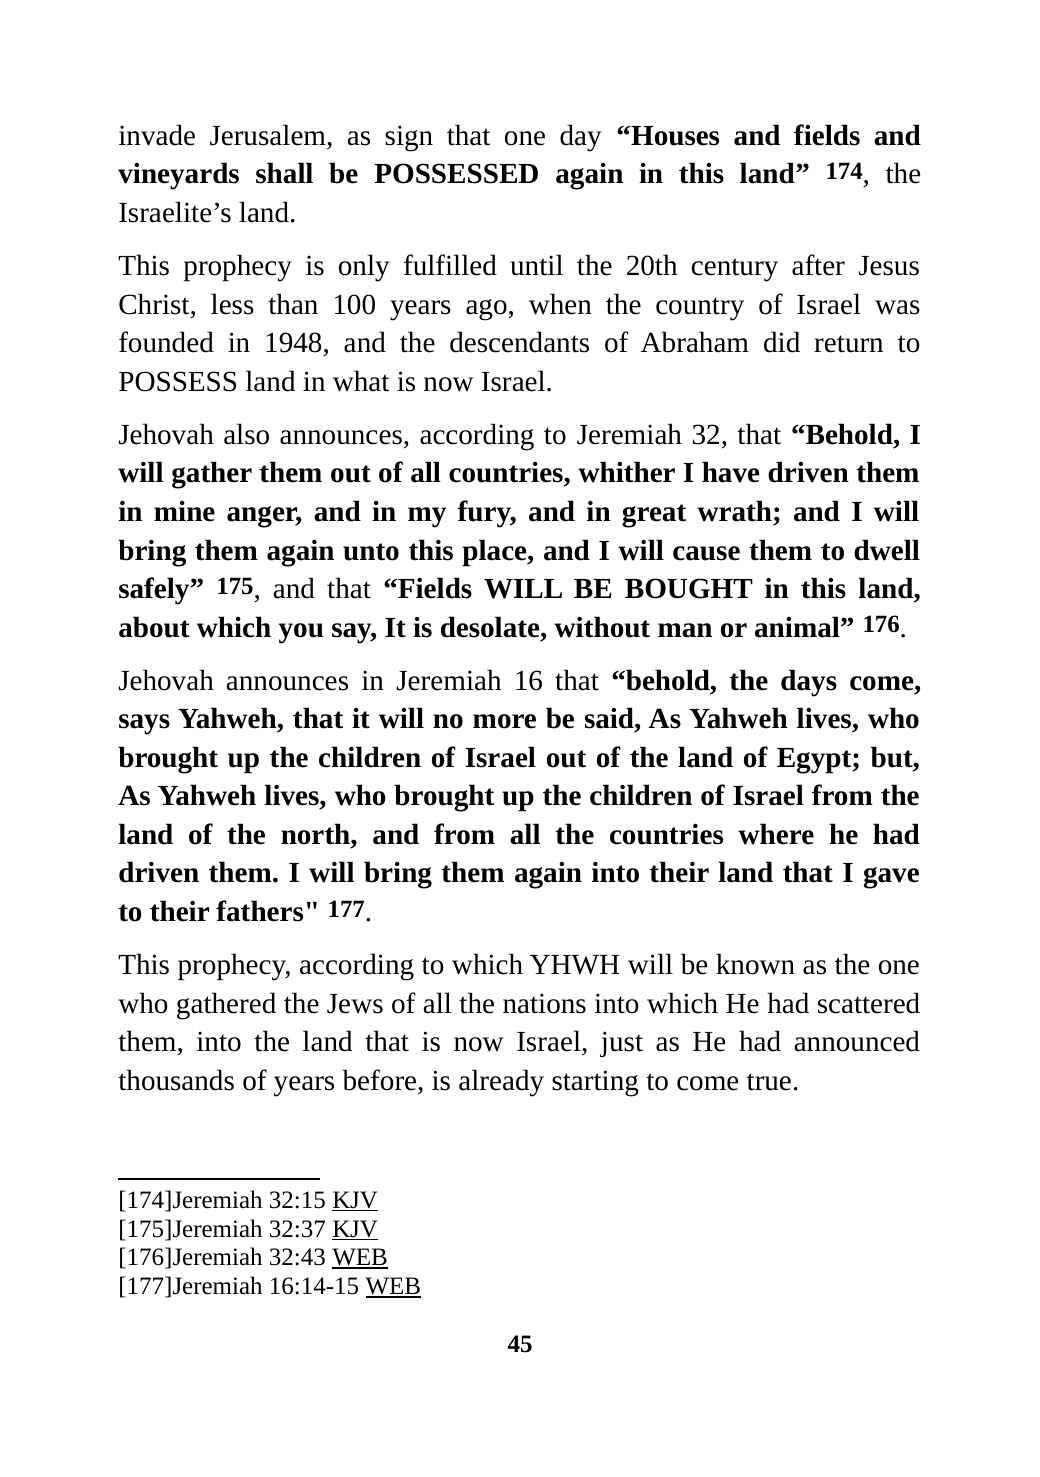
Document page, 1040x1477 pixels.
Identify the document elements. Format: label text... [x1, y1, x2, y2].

text This prophecy is only fulfilled until the 20th century after Jesus Christ, less than 100 years ago, when the country of Israel was founded in 1948, and the descendants of Abraham did return to POSSESS land in what is now Israel. [118, 248, 921, 397]
text Jeremiah 32:15 KJV [118, 1185, 921, 1214]
text This prophecy, according to which YHWH will be known as the one who gathered the Jews of all the nations into which He had scattered them, into the land that is now Israel, just as He had announced thousands of years before, is already starting to come true. [118, 947, 921, 1096]
text Jehovah announces in Jeremiah 16 that “behold, the days come, says Yahweh, that it will no more be said, As Yahweh lives, who brought up the children of Israel out of the land of Egypt; but, As Yahweh lives, who brought up the children of Israel from the land of the north, and from all the countries where he had driven them. I will bring them again into their land that I gave to their fathers" . [118, 663, 921, 928]
text invade Jerusalem, as sign that one day “Houses and fields and vineyards shall be POSSESSED again in this land” , the Israelite’s land. [118, 118, 921, 229]
text Jeremiah 32:43 WEB [118, 1242, 921, 1271]
text Jeremiah 32:37 KJV [118, 1214, 921, 1242]
text Jehovah also announces, according to Jeremiah 32, that “Behold, I will gather them out of all countries, whither I have driven them in mine anger, and in my fury, and in great wrath; and I will bring them again unto this place, and I will cause them to dwell safely” , and that “Fields WILL BE BOUGHT in this land, about which you say, It is desolate, without man or animal” . [118, 417, 921, 643]
text Jeremiah 16:14-15 WEB [118, 1271, 921, 1300]
